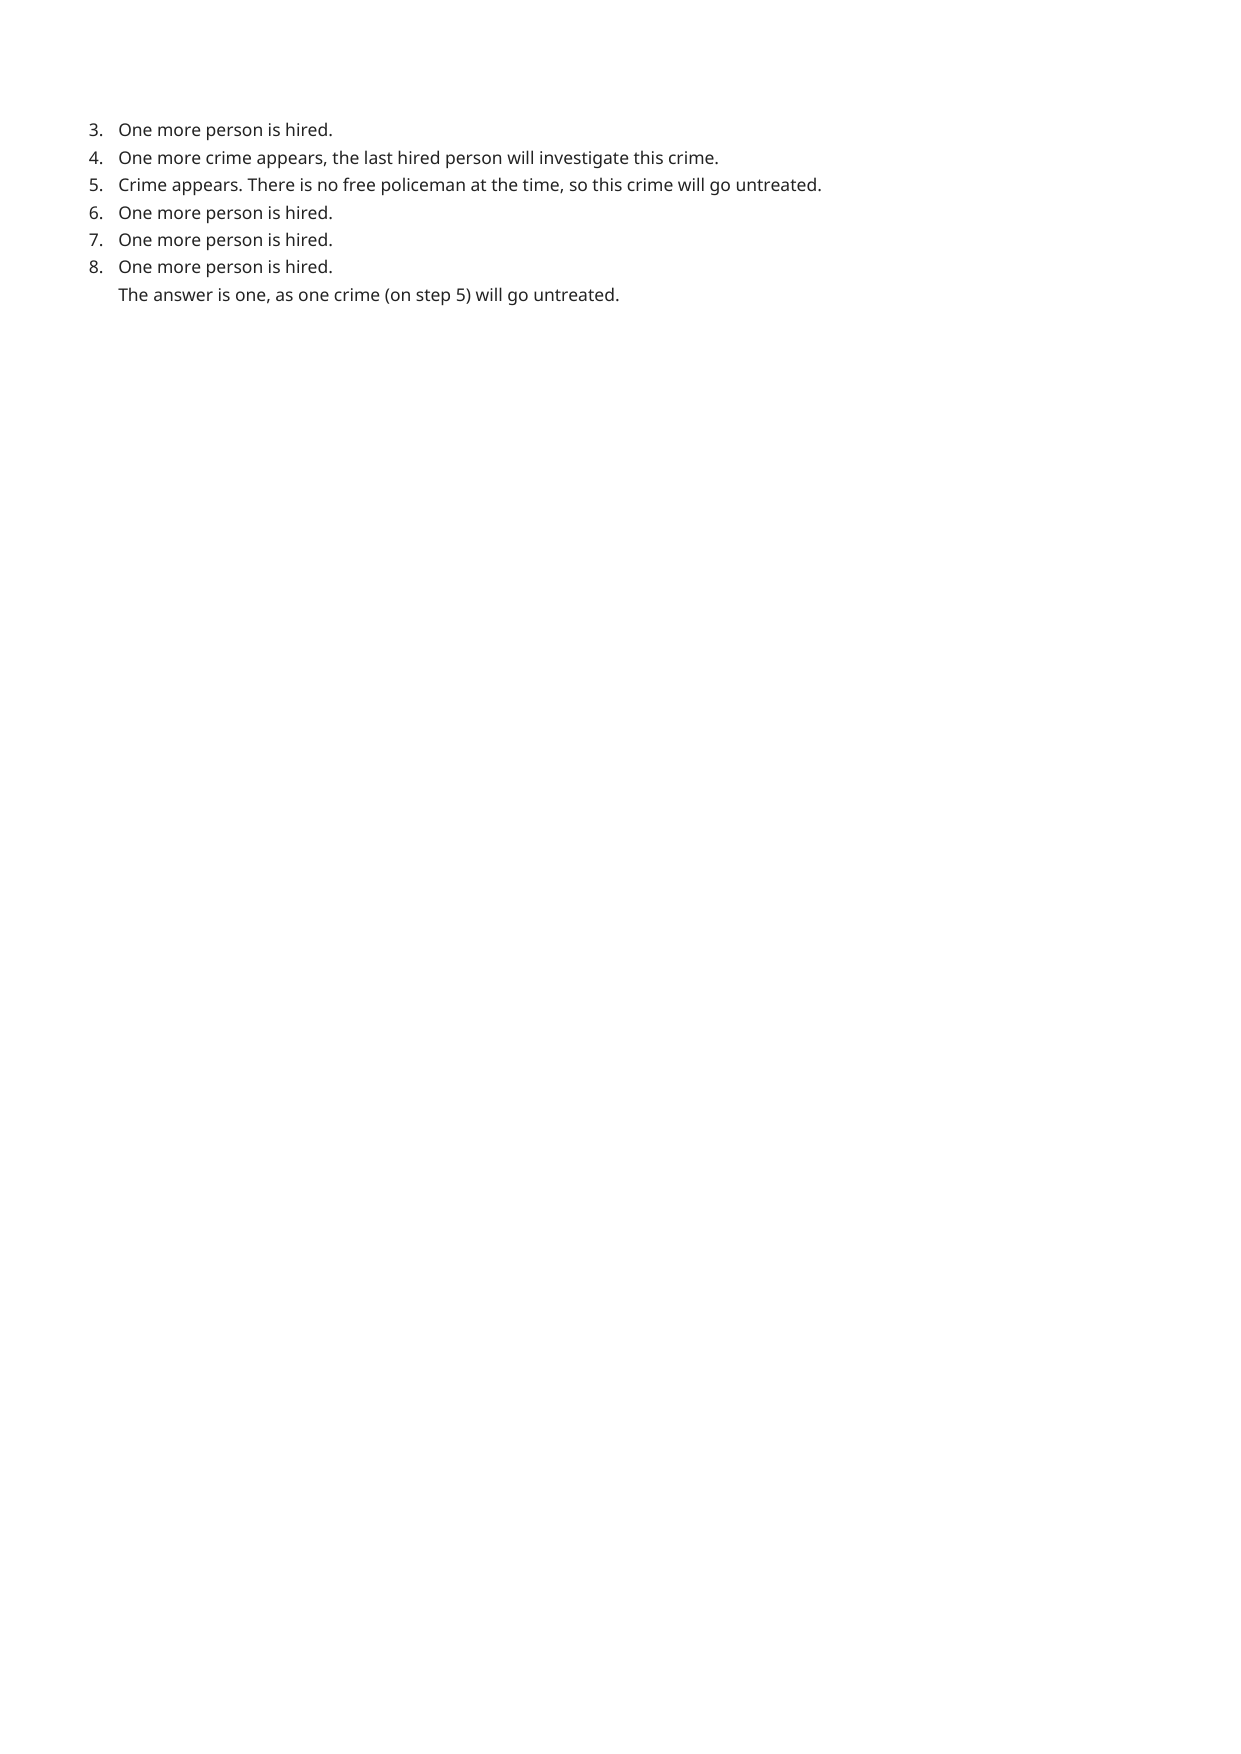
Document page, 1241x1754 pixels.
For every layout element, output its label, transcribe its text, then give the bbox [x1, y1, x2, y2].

text The answer is one, as one crime (on step 5) will go untreated. [118, 282, 1122, 306]
list One more person is hired. [118, 228, 1122, 252]
list One more person is hired. [118, 118, 1122, 142]
list One more person is hired. [118, 255, 1122, 279]
list One more person is hired. [118, 200, 1122, 224]
list Crime appears. There is no free policeman at the time, so this crime will go untreated. [118, 173, 1122, 197]
list One more crime appears, the last hired person will investigate this crime. [118, 146, 1122, 169]
